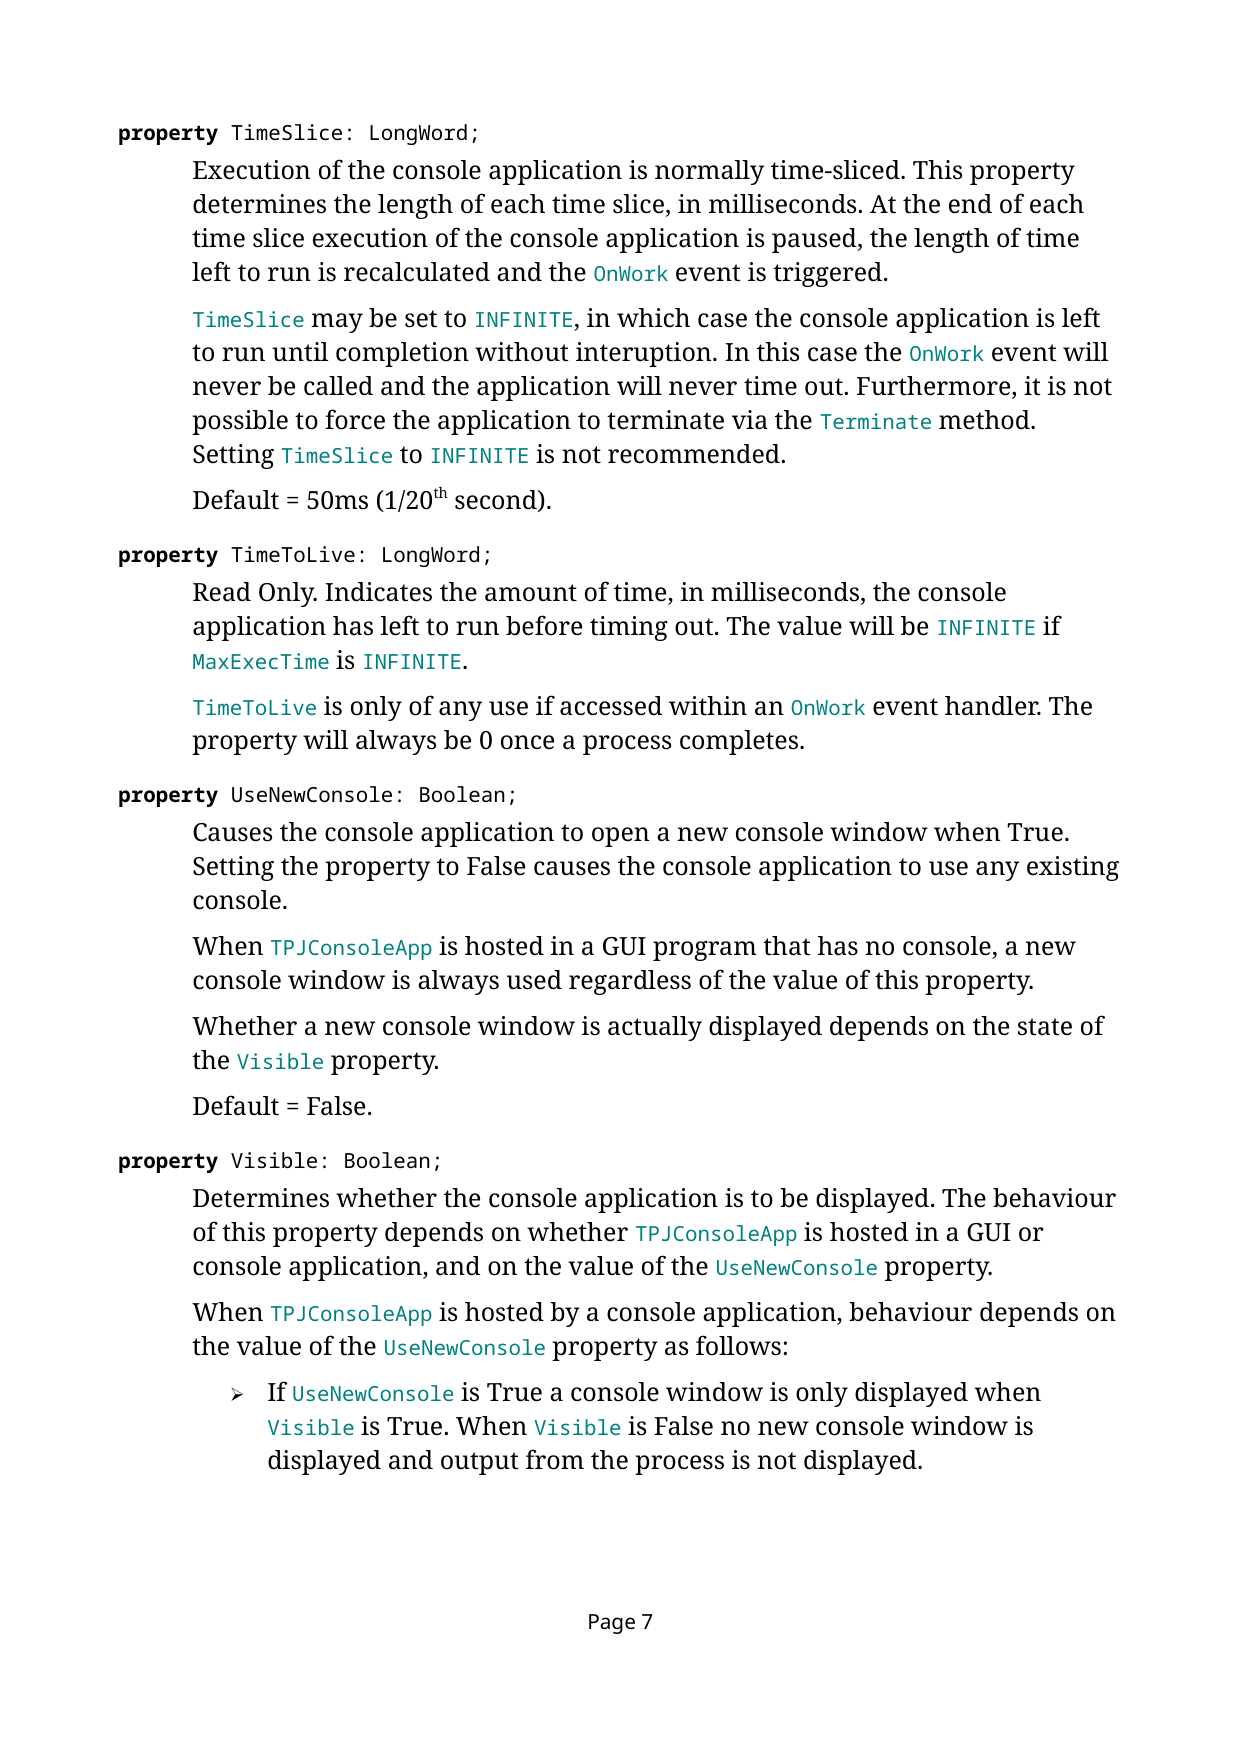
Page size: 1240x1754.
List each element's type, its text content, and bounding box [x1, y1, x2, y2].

text Determines whether the console application is to be displayed. The behaviour of this property depends on whether TPJConsoleApp is hosted in a GUI or console application, and on the value of the UseNewConsole property. [192, 1180, 1122, 1282]
text property TimeToLive: LongWord; [118, 540, 1122, 569]
text Read Only. Indicates the amount of time, in milliseconds, the console application has left to run before timing out. The value will be INFINITE if MaxExecTime is INFINITE. [192, 574, 1122, 677]
text Default = False. [192, 1088, 1122, 1122]
text TimeToLive is only of any use if accessed within an OnWork event handler. The property will always be 0 once a process completes. [192, 688, 1122, 757]
text When TPJConsoleApp is hosted in a GUI program that has no console, a new console window is always used regardless of the value of this property. [192, 928, 1122, 997]
text Execution of the console application is normally time-sliced. This property determines the length of each time slice, in milliseconds. At the end of each time slice execution of the console application is paused, the length of time left to run is recalculated and the OnWork event is triggered. [192, 152, 1122, 289]
text property UseNewConsole: Boolean; [118, 780, 1122, 809]
text Causes the console application to open a new console window when True. Setting the property to False causes the console application to use any existing console. [192, 814, 1122, 917]
text TimeSlice may be set to INFINITE, in which case the console application is left to run until completion without interuption. In this case the OnWork event will never be called and the application will never time out. Furthermore, it is not possible to force the application to terminate via the Terminate method. Setting TimeSlice to INFINITE is not recommended. [192, 301, 1122, 471]
text When TPJConsoleApp is hosted by a console application, behaviour depends on the value of the UseNewConsole property as follows: [192, 1294, 1122, 1362]
text Default = 50ms (1/20th second). [192, 483, 1122, 517]
text property TimeSlice: LongWord; [118, 118, 1122, 147]
list If UseNewConsole is True a console window is only displayed when Visible is True. When Visible is False no new console window is displayed and output from the process is not displayed. [229, 1374, 1122, 1476]
text property Visible: Boolean; [118, 1146, 1122, 1174]
text Whether a new console window is actually displayed depends on the state of the Visible property. [192, 1008, 1122, 1077]
